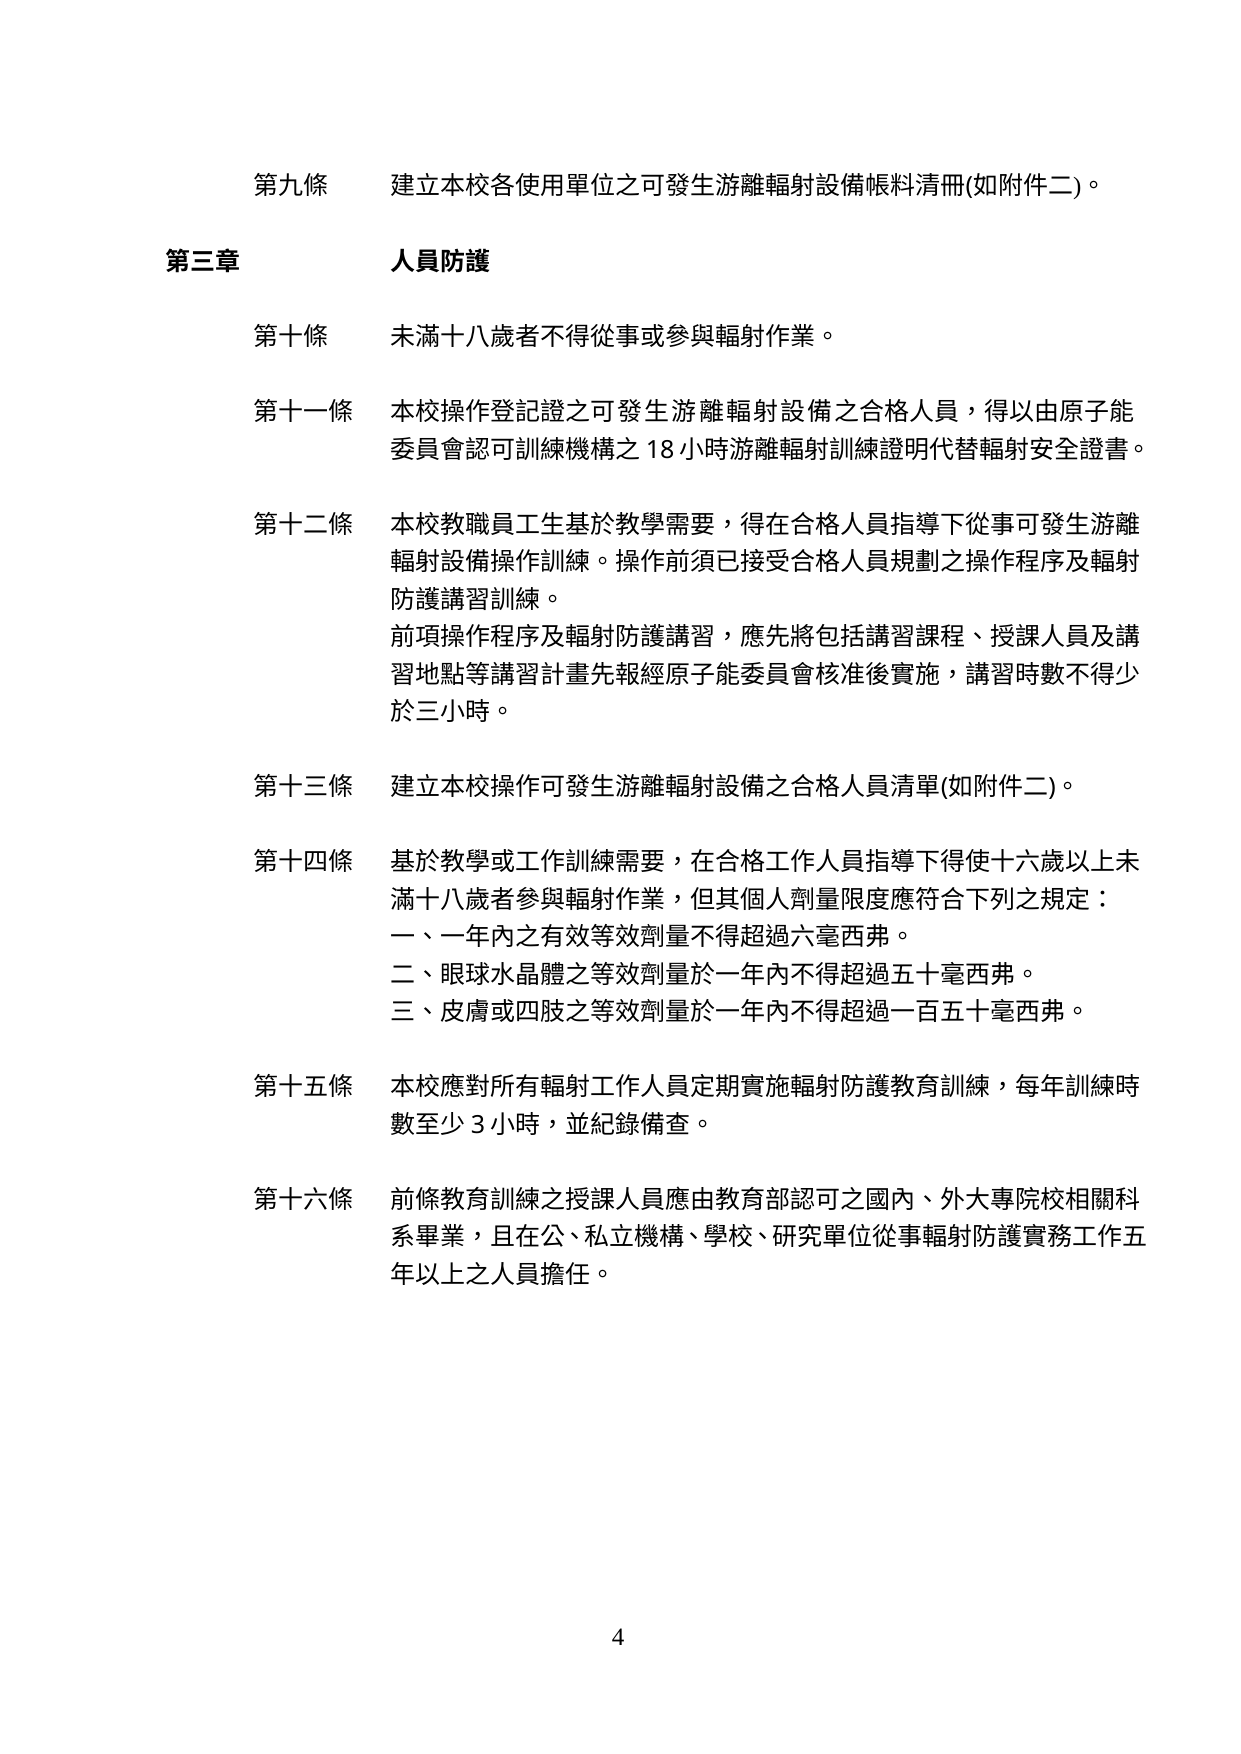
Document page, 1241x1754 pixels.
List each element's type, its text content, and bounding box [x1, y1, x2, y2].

table_cell 第三章 [163, 241, 250, 316]
table_cell [1150, 504, 1175, 766]
table_cell 第十一條 [250, 391, 388, 503]
table_cell [250, 241, 388, 316]
table_cell [1150, 391, 1175, 503]
table_cell 人員防護 [388, 241, 1150, 316]
table_cell 建立本校操作可發生游離輻射設備之合格人員清單(如附件二)。 [388, 766, 1150, 841]
table_cell [163, 316, 250, 391]
table_cell 未滿十八歲者不得從事或參與輻射作業。 [388, 316, 1150, 391]
table_cell 第九條 [250, 165, 388, 241]
table_cell 第十四條 第十五條 [250, 841, 388, 1178]
table_cell [1150, 841, 1175, 1178]
table_cell [1150, 766, 1175, 841]
table_cell [163, 391, 250, 503]
table_cell 第十條 [250, 316, 388, 391]
table_cell [163, 1179, 250, 1328]
table_cell [1150, 1179, 1175, 1328]
table_cell 前條教育訓練之授課人員應由教育部認可之國內、外大專院校相關科系畢業，且在公、私立機構、學校、研究單位從事輻射防護實務工作五年以上之人員擔任。 [388, 1179, 1150, 1328]
table_cell 第十二條 [250, 504, 388, 766]
table_cell 本校操作登記證之可發生游離輻射設備之合格人員，得以由原子能委員會認可訓練機構之18小時游離輻射訓練證明代替輻射安全證書。 [388, 391, 1150, 503]
table_cell [163, 504, 250, 766]
table_cell 本校教職員工生基於教學需要，得在合格人員指導下從事可發生游離輻射設備操作訓練。操作前須已接受合格人員規劃之操作程序及輻射防護講習訓練。 前項操作程序及輻射防護講習，應先將包括講習課程、授課人員及講習地點等講習計畫先報經原子能委員會核准後實施，講習時數不得少於三小時。 [388, 504, 1150, 766]
table_cell [1150, 316, 1175, 391]
table_cell 第十六條 [250, 1179, 388, 1328]
table_cell 建立本校各使用單位之可發生游離輻射設備帳料清冊(如附件二)。 [388, 165, 1150, 241]
table_cell 基於教學或工作訓練需要，在合格工作人員指導下得使十六歲以上未滿十八歲者參與輻射作業，但其個人劑量限度應符合下列之規定： 一、一年內之有效等效劑量不得超過六毫西弗。 二、眼球水晶體之等效劑量於一年內不得超過五十毫西弗。 三、皮膚或四肢之等效劑量於一年內不得超過一百五十毫西弗。 本校應對所有輻射工作人員定期實施輻射防護教育訓練，每年訓練時數至少3小時，並紀錄備查。 [388, 841, 1150, 1178]
table_cell [163, 766, 250, 1178]
table_cell [1150, 165, 1175, 241]
table_cell [1150, 241, 1175, 316]
table_cell [163, 165, 250, 241]
table_cell 第十三條 [250, 766, 388, 841]
